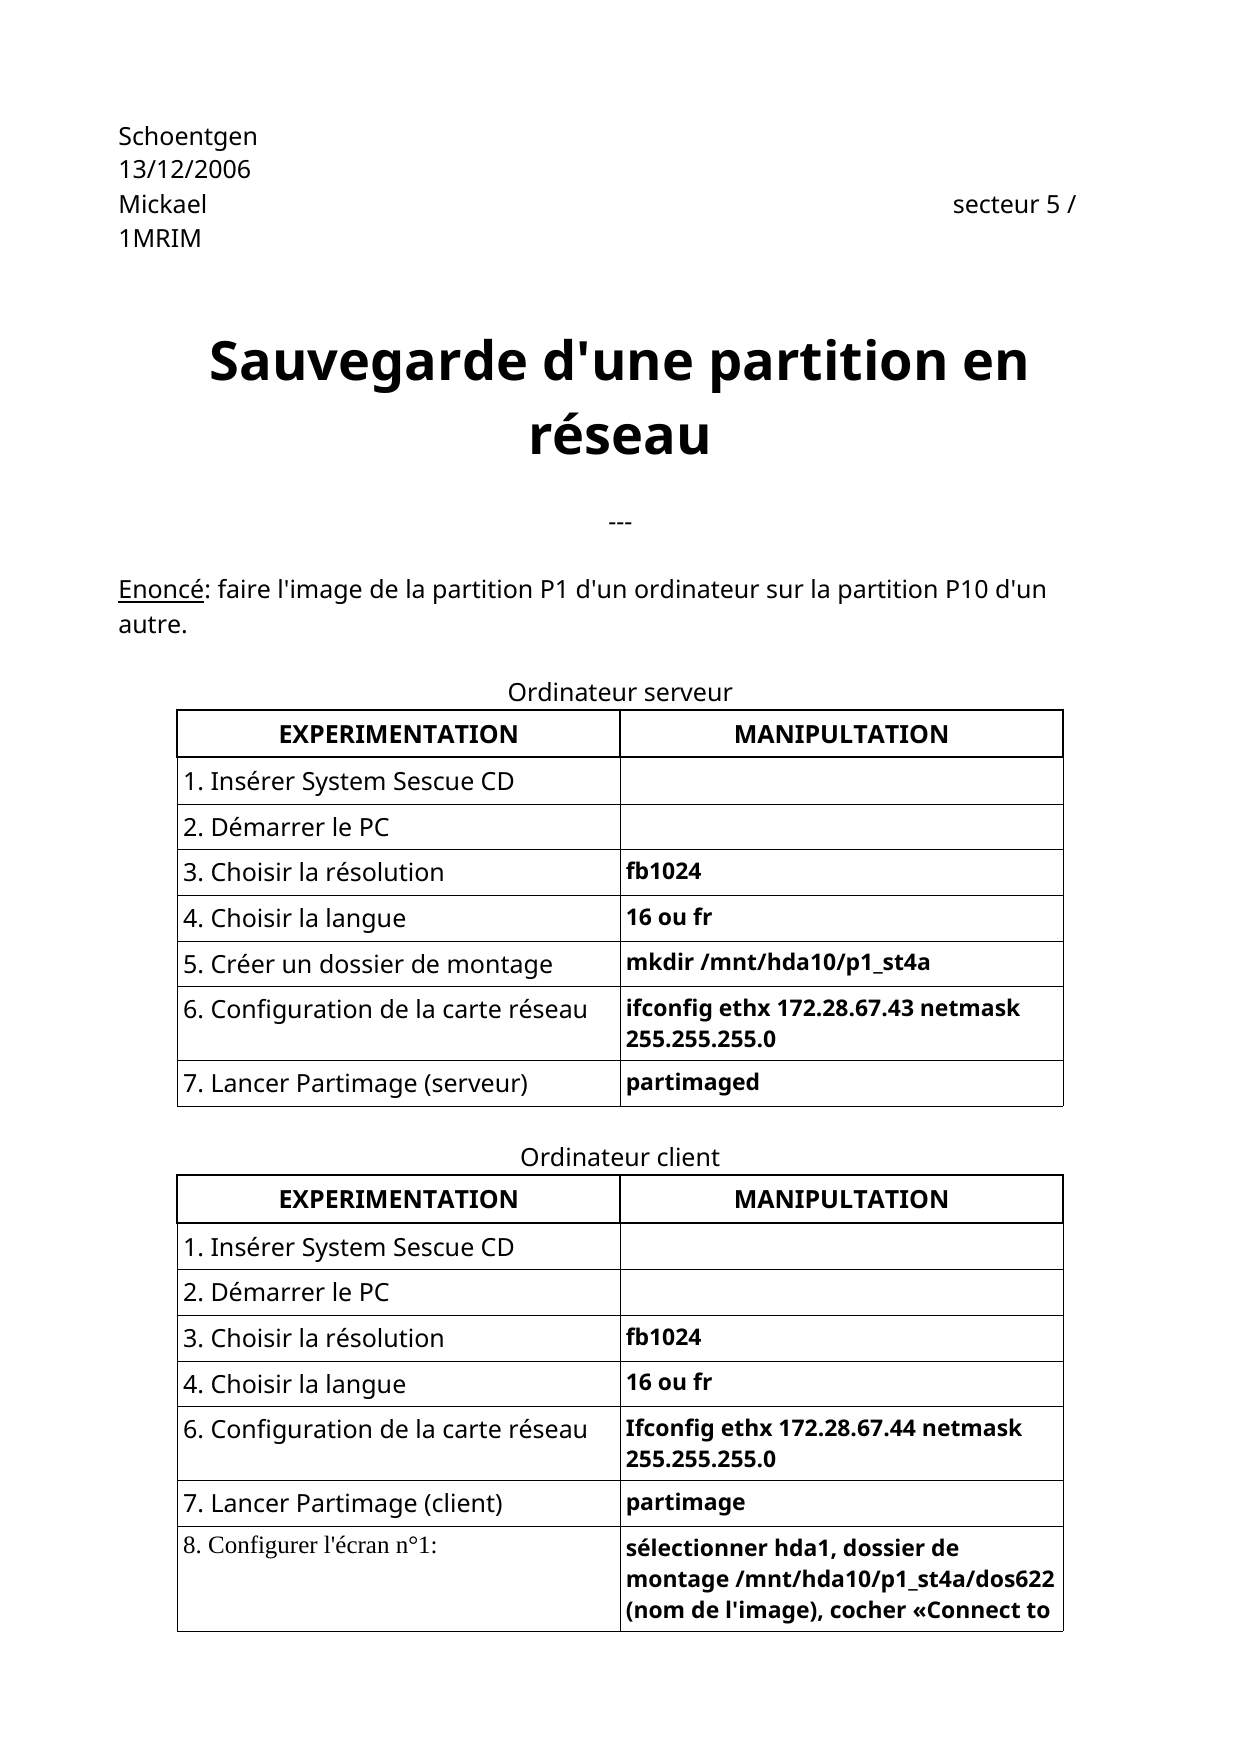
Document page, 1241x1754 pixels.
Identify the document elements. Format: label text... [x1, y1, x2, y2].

table_header EXPERIMENTATION [178, 1176, 619, 1222]
table_cell 5. Créer un dossier de montage [178, 942, 620, 986]
text Ordinateur client [118, 1140, 1122, 1174]
table_cell 7. Lancer Partimage (client) [178, 1481, 620, 1526]
table_header MANIPULTATION [621, 1176, 1062, 1222]
table_cell 2. Démarrer le PC [178, 1270, 620, 1315]
table_cell 4. Choisir la langue [178, 896, 620, 941]
table_cell 16 ou fr [621, 1362, 1063, 1406]
table_header EXPERIMENTATION [178, 711, 619, 756]
table_cell [621, 1224, 1063, 1269]
table_cell sélectionner hda1, dossier de montage /mnt/hda10/p1_st4a/dos622 (nom de l'image), cocher «Connect to [621, 1527, 1063, 1631]
text --- [118, 504, 1122, 538]
table_cell 2. Démarrer le PC [178, 805, 620, 849]
table_cell partimaged [621, 1061, 1063, 1106]
text Mickael secteur 5 / 1MRIM [118, 186, 1122, 254]
table_cell [621, 1270, 1063, 1315]
table_cell 6. Configuration de la carte réseau [178, 987, 620, 1060]
table_cell ifconfig ethx 172.28.67.43 netmask 255.255.255.0 [621, 987, 1063, 1060]
table_cell fb1024 [621, 850, 1063, 895]
table_cell [621, 758, 1063, 804]
text Ordinateur serveur [118, 674, 1122, 708]
table_cell 6. Configuration de la carte réseau [178, 1407, 620, 1480]
table_cell 3. Choisir la résolution [178, 1316, 620, 1361]
table_cell Ifconfig ethx 172.28.67.44 netmask 255.255.255.0 [621, 1407, 1063, 1480]
table_cell 8. Configurer l'écran n°1: [178, 1527, 620, 1631]
text Sauvegarde d'une partition en réseau [118, 322, 1122, 470]
table_header MANIPULTATION [621, 711, 1062, 756]
table_cell fb1024 [621, 1316, 1063, 1361]
table_cell mkdir /mnt/hda10/p1_st4a [621, 942, 1063, 986]
table_cell partimage [621, 1481, 1063, 1526]
table_cell [621, 805, 1063, 849]
table_cell 4. Choisir la langue [178, 1362, 620, 1406]
table_cell 7. Lancer Partimage (serveur) [178, 1061, 620, 1106]
table_cell 1. Insérer System Sescue CD [178, 758, 620, 804]
text Schoentgen 13/12/2006 [118, 118, 1122, 186]
table_cell 3. Choisir la résolution [178, 850, 620, 895]
table_cell 1. Insérer System Sescue CD [178, 1224, 620, 1269]
text Enoncé: faire l'image de la partition P1 d'un ordinateur sur la partition P10 d'un autre. [118, 572, 1122, 640]
table_cell 16 ou fr [621, 896, 1063, 941]
